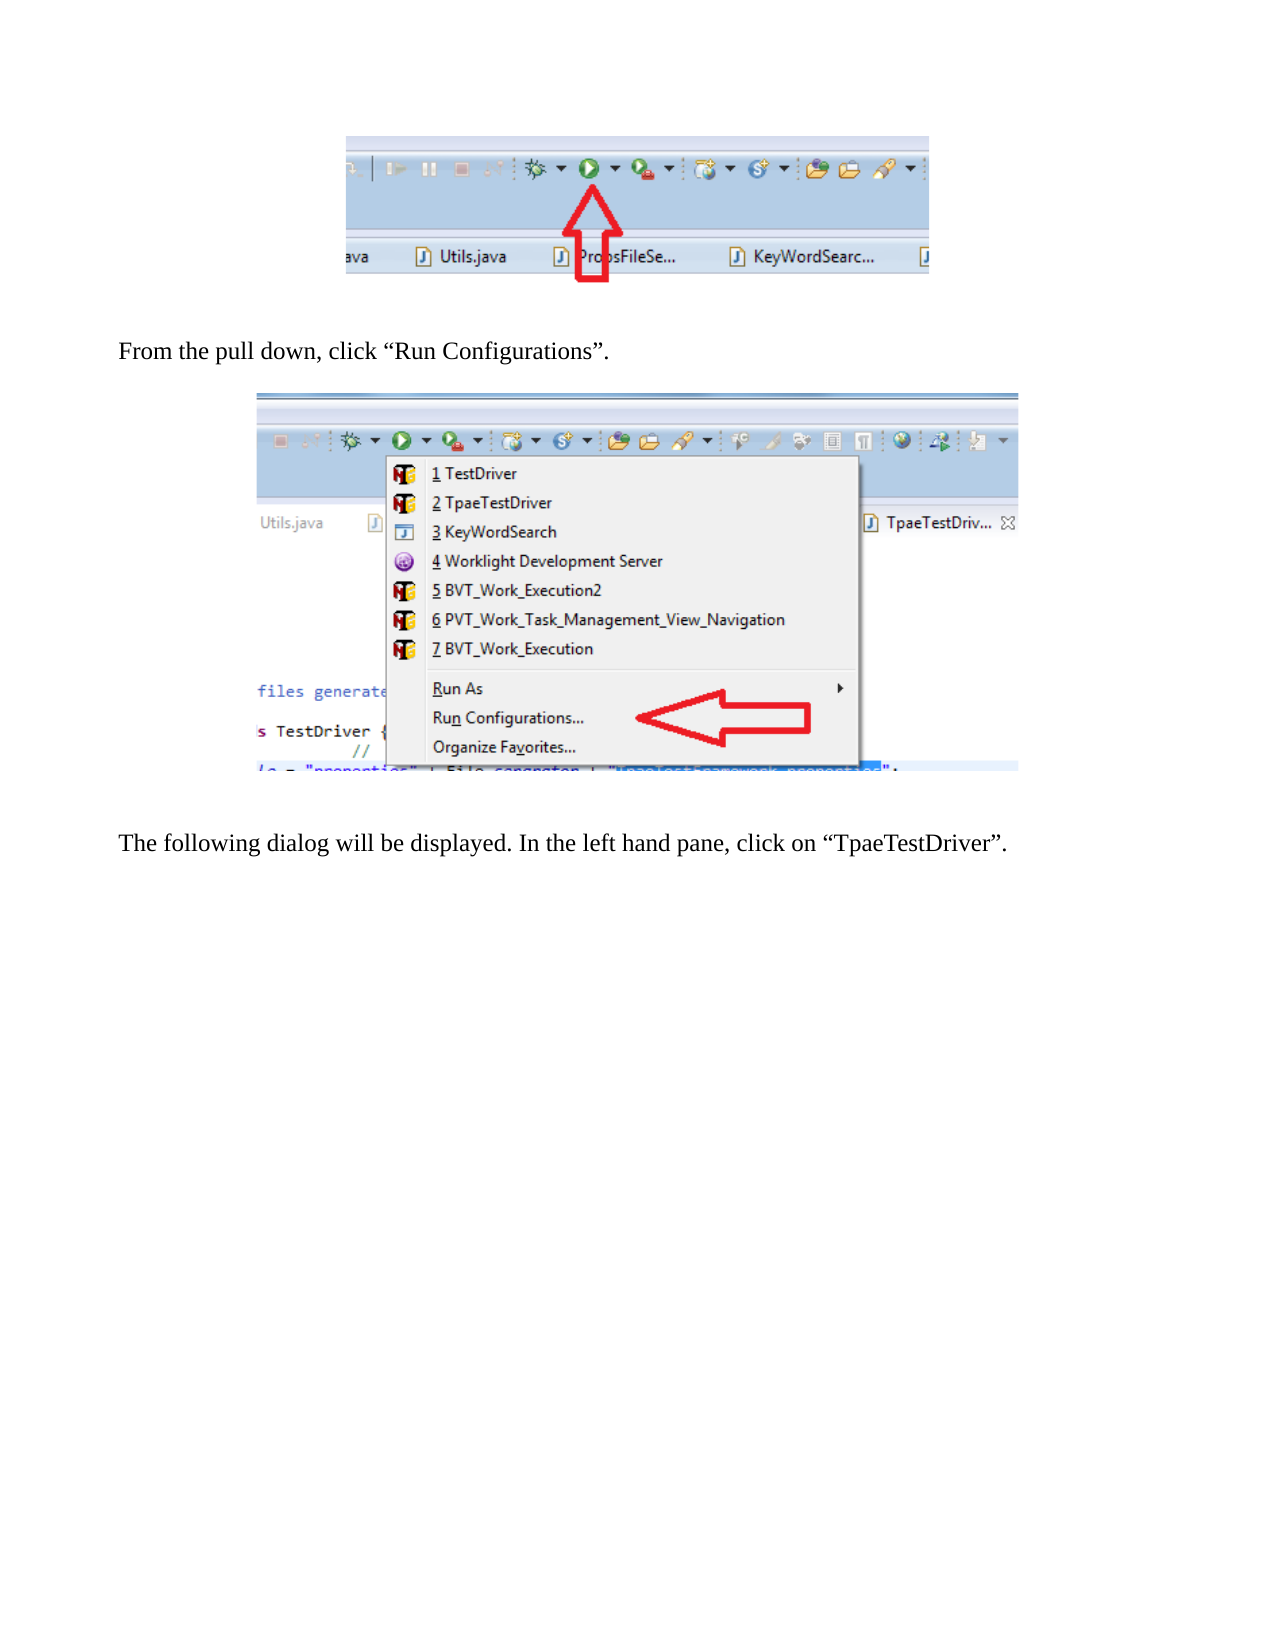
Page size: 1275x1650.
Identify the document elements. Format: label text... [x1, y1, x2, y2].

text From the pull down, click “Run Configurations”. [118, 336, 1157, 365]
text The following dialog will be displayed. In the left hand pane, click on “TpaeTestDriver”. [118, 828, 1157, 857]
